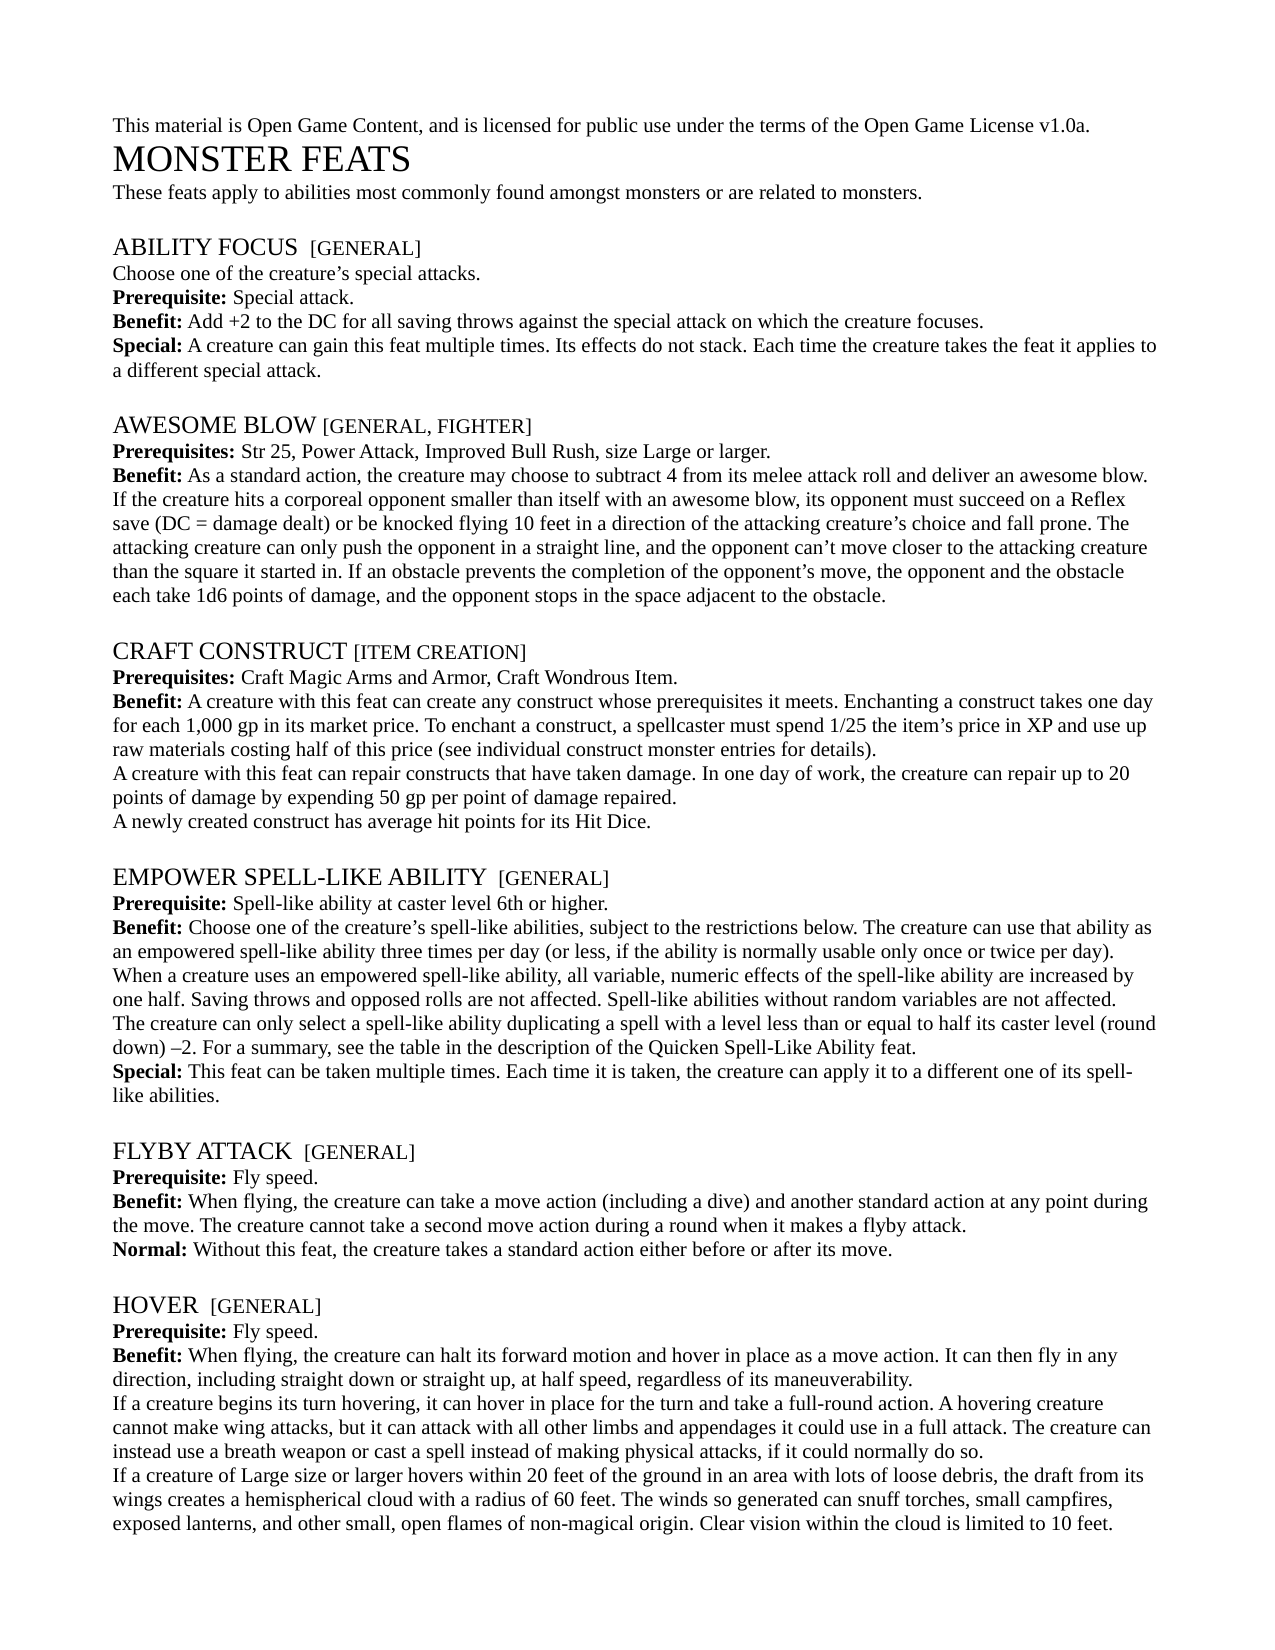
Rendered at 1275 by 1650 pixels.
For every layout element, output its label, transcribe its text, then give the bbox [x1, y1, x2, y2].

text A newly created construct has average hit points for its Hit Dice. [112, 809, 1162, 833]
text Benefit: A creature with this feat can create any construct whose prerequisites it meets. Enchanting a construct takes one day for each 1,000 gp in its market price. To enchant a construct, a spellcaster must spend 1/25 the item’s price in XP and use up raw materials costing half of this price (see individual construct monster entries for details). [112, 689, 1162, 761]
text Prerequisites: Str 25, Power Attack, Improved Bull Rush, size Large or larger. [112, 439, 1162, 463]
text These feats apply to abilities most commonly found amongst monsters or are related to monsters. [112, 180, 1162, 204]
text Benefit: Add +2 to the DC for all saving throws against the special attack on which the creature focuses. [112, 309, 1162, 333]
text HOVER [GENERAL] [112, 1290, 1162, 1319]
text Choose one of the creature’s special attacks. [112, 261, 1162, 285]
text FLYBY ATTACK [GENERAL] [112, 1136, 1162, 1165]
text Prerequisite: Fly speed. [112, 1165, 1162, 1189]
text Special: A creature can gain this feat multiple times. Its effects do not stack. Each time the creature takes the feat it applies to a different special attack. [112, 333, 1162, 382]
text Prerequisite: Spell-like ability at caster level 6th or higher. [112, 891, 1162, 915]
text A creature with this feat can repair constructs that have taken damage. In one day of work, the creature can repair up to 20 points of damage by expending 50 gp per point of damage repaired. [112, 761, 1162, 809]
text If a creature of Large size or larger hovers within 20 feet of the ground in an area with lots of loose debris, the draft from its wings creates a hemispherical cloud with a radius of 60 feet. The winds so generated can snuff torches, small campfires, exposed lanterns, and other small, open flames of non-magical origin. Clear vision within the cloud is limited to 10 feet. [112, 1463, 1162, 1535]
text If a creature begins its turn hovering, it can hover in place for the turn and take a full-round action. A hovering creature cannot make wing attacks, but it can attack with all other limbs and appendages it could use in a full attack. The creature can instead use a breath weapon or cast a spell instead of making physical attacks, if it could normally do so. [112, 1391, 1162, 1463]
text CRAFT CONSTRUCT [ITEM CREATION] [112, 636, 1162, 665]
text EMPOWER SPELL-LIKE ABILITY [GENERAL] [112, 862, 1162, 891]
text This material is Open Game Content, and is licensed for public use under the terms of the Open Game License v1.0a. [112, 112, 1162, 137]
text Benefit: When flying, the creature can take a move action (including a dive) and another standard action at any point during the move. The creature cannot take a second move action during a round when it makes a flyby attack. [112, 1189, 1162, 1237]
subtitle MONSTER FEATS [112, 137, 1162, 180]
text Benefit: When flying, the creature can halt its forward motion and hover in place as a move action. It can then fly in any direction, including straight down or straight up, at half speed, regardless of its maneuverability. [112, 1343, 1162, 1391]
text The creature can only select a spell-like ability duplicating a spell with a level less than or equal to half its caster level (round down) –2. For a summary, see the table in the description of the Quicken Spell-Like Ability feat. [112, 1011, 1162, 1059]
text Prerequisites: Craft Magic Arms and Armor, Craft Wondrous Item. [112, 665, 1162, 689]
text AWESOME BLOW [GENERAL, FIGHTER] [112, 410, 1162, 439]
text Prerequisite: Fly speed. [112, 1319, 1162, 1343]
text ABILITY FOCUS [GENERAL] [112, 232, 1162, 261]
text Special: This feat can be taken multiple times. Each time it is taken, the creature can apply it to a different one of its spell-like abilities. [112, 1059, 1162, 1107]
text Benefit: As a standard action, the creature may choose to subtract 4 from its melee attack roll and deliver an awesome blow. If the creature hits a corporeal opponent smaller than itself with an awesome blow, its opponent must succeed on a Reflex save (DC = damage dealt) or be knocked flying 10 feet in a direction of the attacking creature’s choice and fall prone. The attacking creature can only push the opponent in a straight line, and the opponent can’t move closer to the attacking creature than the square it started in. If an obstacle prevents the completion of the opponent’s move, the opponent and the obstacle each take 1d6 points of damage, and the opponent stops in the space adjacent to the obstacle. [112, 463, 1162, 607]
text When a creature uses an empowered spell-like ability, all variable, numeric effects of the spell-like ability are increased by one half. Saving throws and opposed rolls are not affected. Spell-like abilities without random variables are not affected. [112, 963, 1162, 1011]
text Prerequisite: Special attack. [112, 285, 1162, 309]
text Normal: Without this feat, the creature takes a standard action either before or after its move. [112, 1237, 1162, 1261]
text Benefit: Choose one of the creature’s spell-like abilities, subject to the restrictions below. The creature can use that ability as an empowered spell-like ability three times per day (or less, if the ability is normally usable only once or twice per day). [112, 915, 1162, 963]
